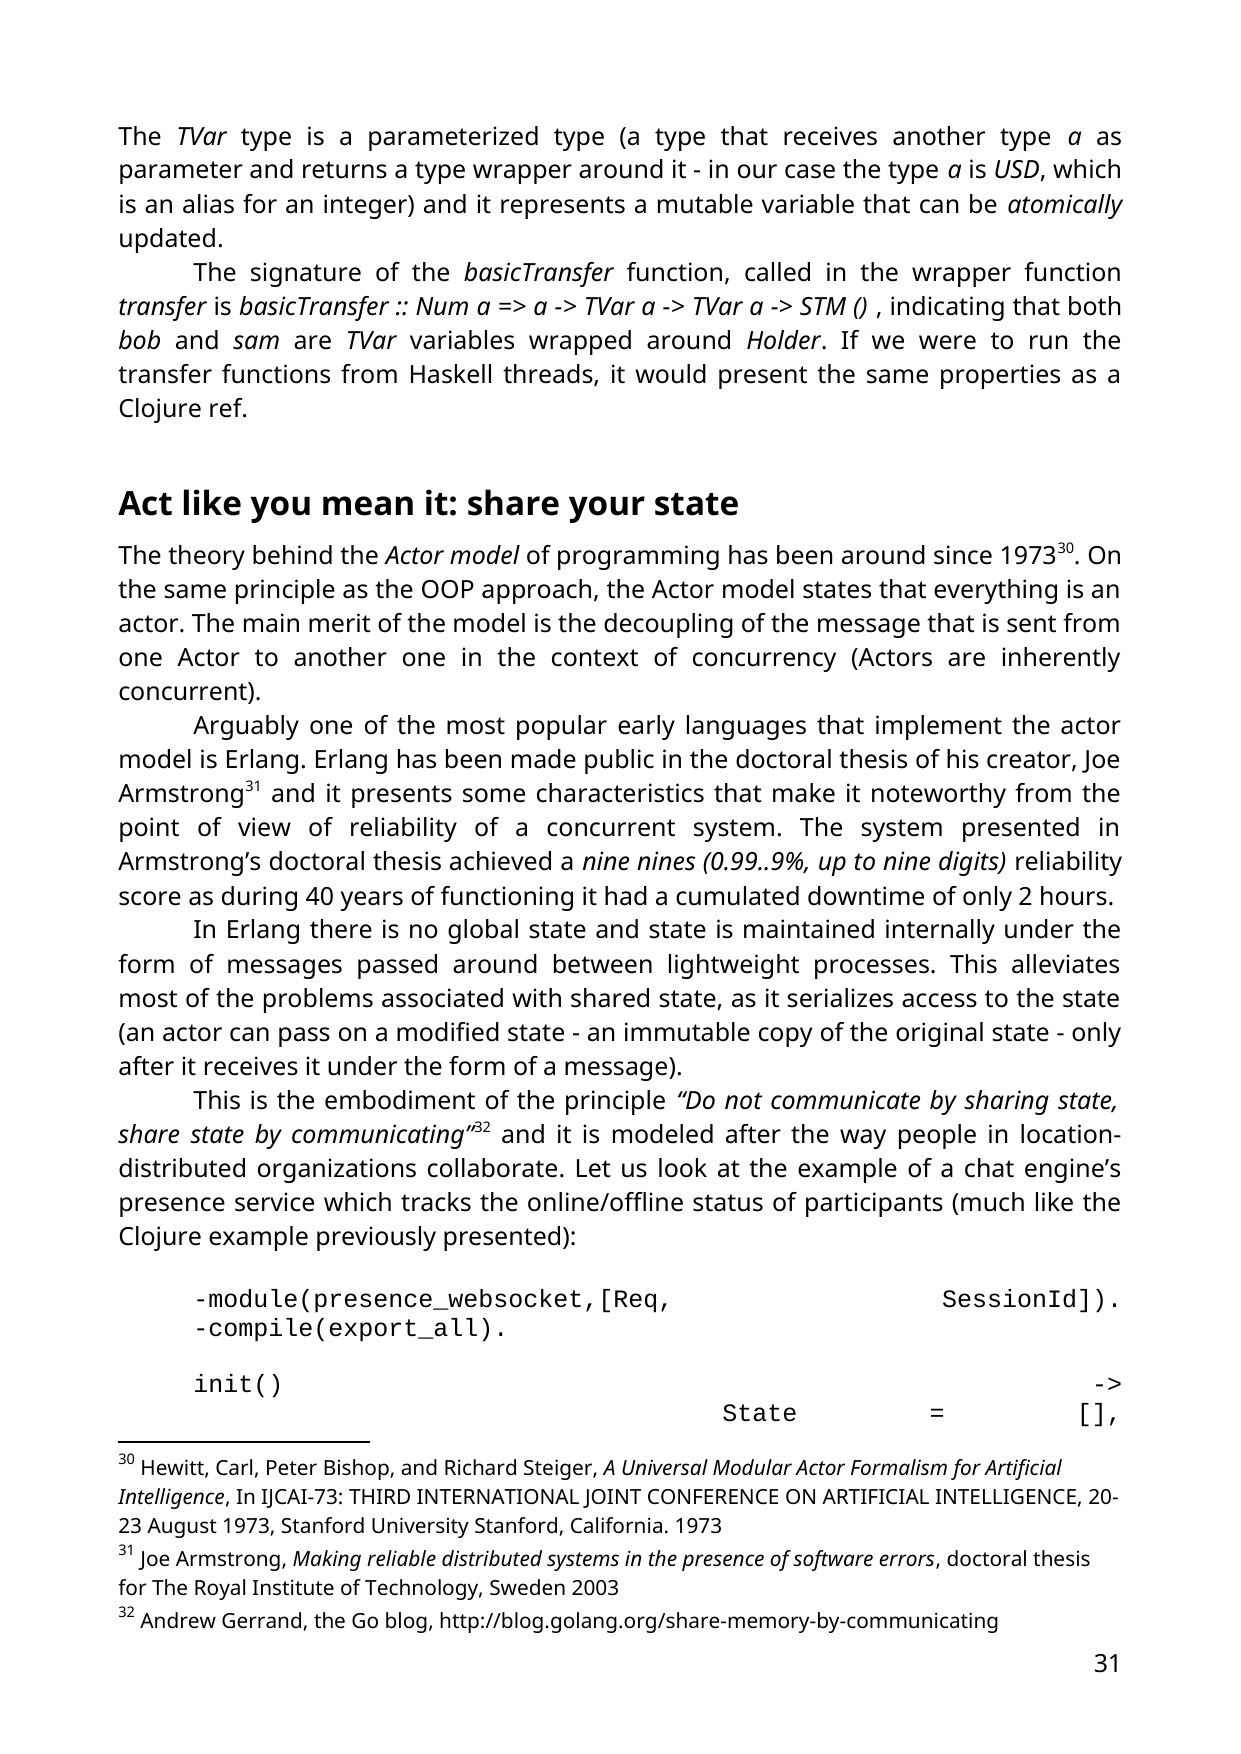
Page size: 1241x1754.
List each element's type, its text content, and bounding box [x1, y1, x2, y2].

text -module(presence_websocket,[Req, SessionId]). -compile(export_all). init() -> State = [], [193, 1287, 1122, 1428]
text Joe Armstrong, Making reliable distributed systems in the presence of software errors, doctoral thesis for The Royal Institute of Technology, Sweden 2003 [118, 1539, 1122, 1602]
text Arguably one of the most popular early languages that implement the actor model is Erlang. Erlang has been made public in the doctoral thesis of his creator, Joe Armstrong and it presents some characteristics that make it noteworthy from the point of view of reliability of a concurrent system. The system presented in Armstrong’s doctoral thesis achieved a nine nines (0.99..9%, up to nine digits) reliability score as during 40 years of functioning it had a cumulated downtime of only 2 hours. [118, 708, 1122, 912]
text Andrew Gerrand, the Go blog, http://blog.golang.org/share-memory-by-communicating [118, 1602, 1122, 1636]
text The signature of the basicTransfer function, called in the wrapper function transfer is basicTransfer :: Num a => a -> TVar a -> TVar a -> STM () , indicating that both bob and sam are TVar variables wrapped around Holder. If we were to run the transfer functions from Haskell threads, it would present the same properties as a Clojure ref. [118, 254, 1122, 425]
text The theory behind the Actor model of programming has been around since 1973. On the same principle as the OOP approach, the Actor model states that everything is an actor. The main merit of the model is the decoupling of the message that is sent from one Actor to another one in the context of concurrency (Actors are inherently concurrent). [118, 537, 1122, 708]
text This is the embodiment of the principle “Do not communicate by sharing state, share state by communicating” and it is modeled after the way people in location-distributed organizations collaborate. Let us look at the example of a chat engine’s presence service which tracks the online/offline status of participants (much like the Clojure example previously presented): [118, 1082, 1122, 1253]
text The TVar type is a parameterized type (a type that receives another type a as parameter and returns a type wrapper around it - in our case the type a is USD, which is an alias for an integer) and it represents a mutable variable that can be atomically updated. [118, 118, 1122, 254]
text In Erlang there is no global state and state is maintained internally under the form of messages passed around between lightweight processes. This alleviates most of the problems associated with shared state, as it serializes access to the state (an actor can pass on a modified state - an immutable copy of the original state - only after it receives it under the form of a message). [118, 912, 1122, 1082]
subtitle Act like you mean it: share your state [118, 479, 1122, 525]
text Hewitt, Carl, Peter Bishop, and Richard Steiger, A Universal Modular Actor Formalism for Artificial Intelligence, In IJCAI-73: THIRD INTERNATIONAL JOINT CONFERENCE ON ARTIFICIAL INTELLIGENCE, 20-23 August 1973, Stanford University Stanford, California. 1973 [118, 1448, 1122, 1539]
